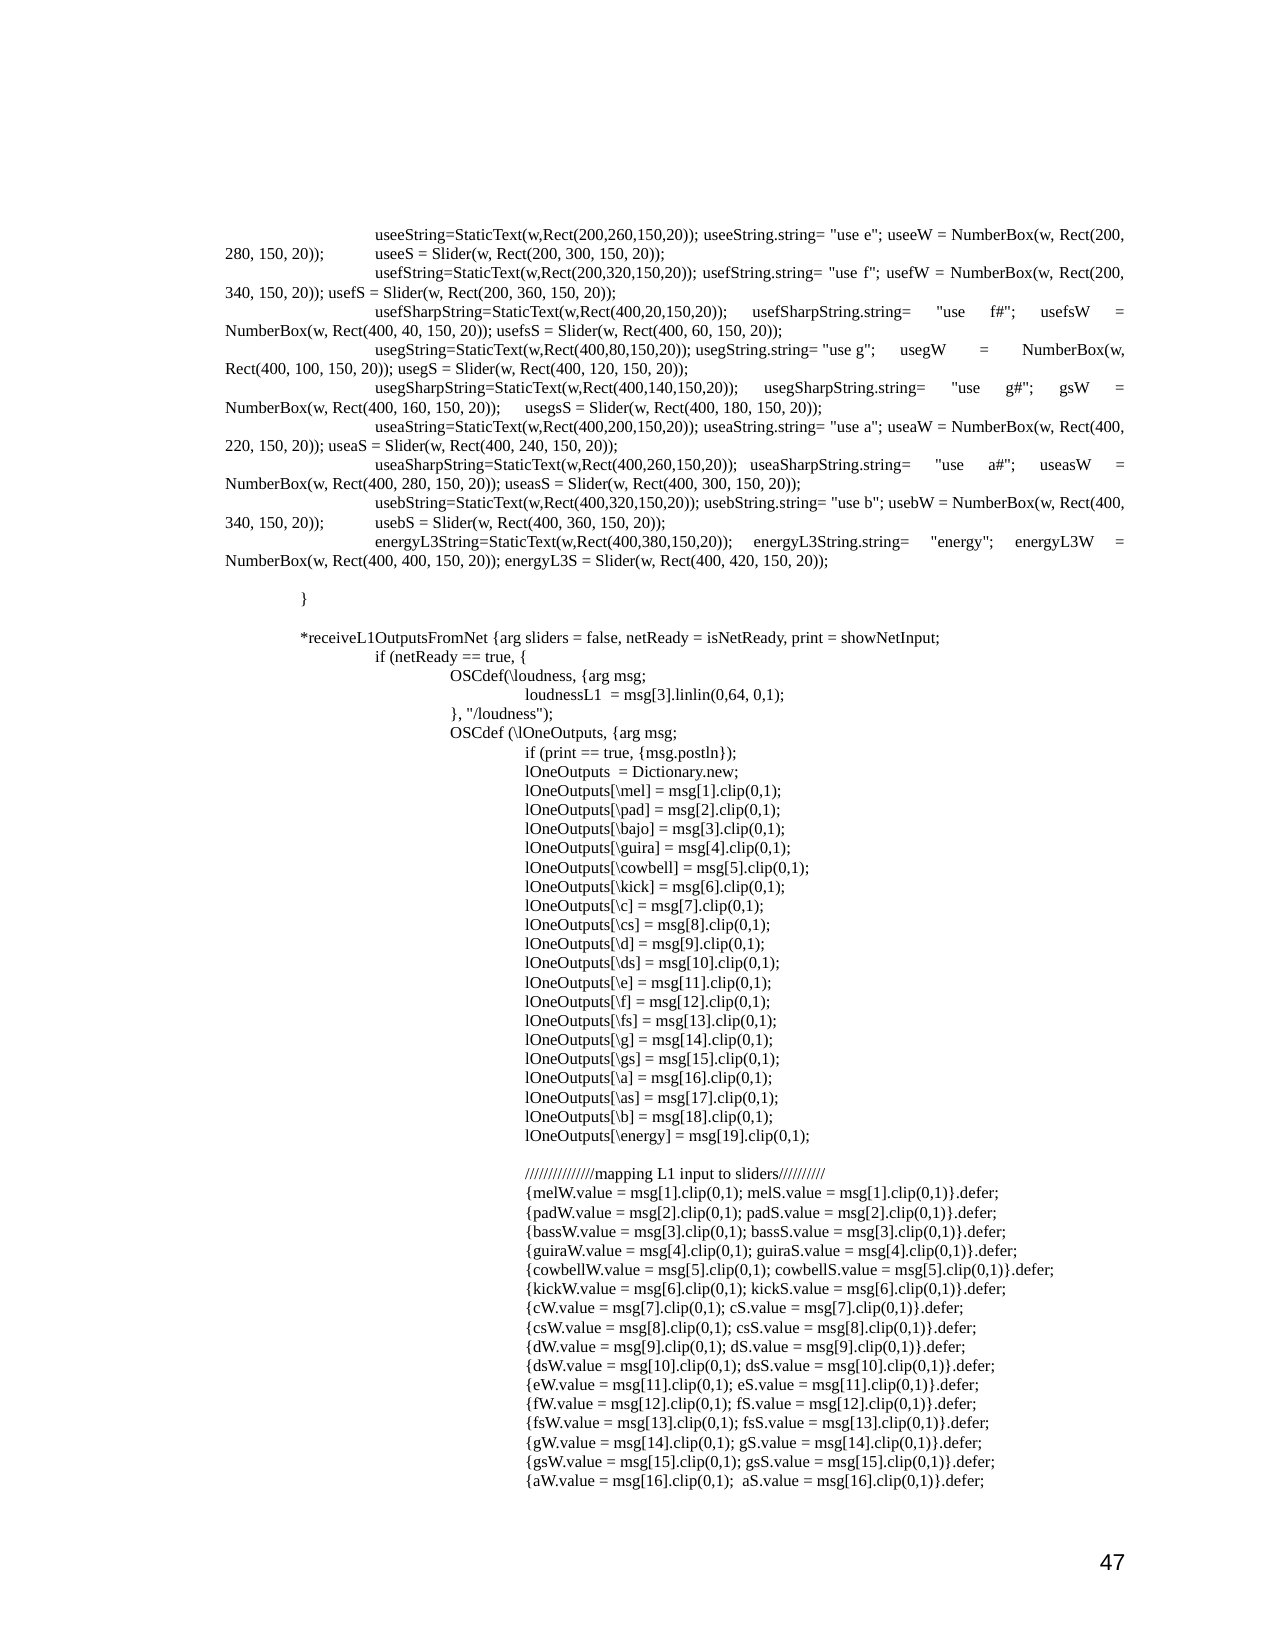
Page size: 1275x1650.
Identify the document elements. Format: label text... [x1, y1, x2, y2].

text {cowbellW.value = msg[5].clip(0,1); cowbellS.value = msg[5].clip(0,1)}.defer; [225, 1260, 1125, 1279]
text {aW.value = msg[16].clip(0,1); aS.value = msg[16].clip(0,1)}.defer; [225, 1471, 1125, 1490]
text {gsW.value = msg[15].clip(0,1); gsS.value = msg[15].clip(0,1)}.defer; [225, 1452, 1125, 1471]
text lOneOutputs[\b] = msg[18].clip(0,1); [225, 1107, 1125, 1126]
text lOneOutputs[\mel] = msg[1].clip(0,1); [225, 781, 1125, 800]
text lOneOutputs[\f] = msg[12].clip(0,1); [225, 992, 1125, 1011]
text lOneOutputs[\pad] = msg[2].clip(0,1); [225, 800, 1125, 819]
text lOneOutputs[\d] = msg[9].clip(0,1); [225, 934, 1125, 953]
text useaString=StaticText(w,Rect(400,200,150,20)); useaString.string= "use a"; useaW = NumberBox(w, Rect(400, 220, 150, 20)); useaS = Slider(w, Rect(400, 240, 150, 20)); [225, 417, 1125, 455]
text }, "/loudness"); [225, 704, 1125, 723]
text {dW.value = msg[9].clip(0,1); dS.value = msg[9].clip(0,1)}.defer; [225, 1337, 1125, 1356]
text OSCdef (\lOneOutputs, {arg msg; [225, 723, 1125, 742]
text OSCdef(\loudness, {arg msg; [225, 666, 1125, 685]
text {eW.value = msg[11].clip(0,1); eS.value = msg[11].clip(0,1)}.defer; [225, 1375, 1125, 1394]
text lOneOutputs[\kick] = msg[6].clip(0,1); [225, 877, 1125, 896]
text {csW.value = msg[8].clip(0,1); csS.value = msg[8].clip(0,1)}.defer; [225, 1317, 1125, 1337]
text lOneOutputs[\as] = msg[17].clip(0,1); [225, 1087, 1125, 1107]
text {bassW.value = msg[3].clip(0,1); bassS.value = msg[3].clip(0,1)}.defer; [225, 1222, 1125, 1241]
text {fW.value = msg[12].clip(0,1); fS.value = msg[12].clip(0,1)}.defer; [225, 1394, 1125, 1413]
text lOneOutputs[\gs] = msg[15].clip(0,1); [225, 1049, 1125, 1068]
text usefString=StaticText(w,Rect(200,320,150,20)); usefString.string= "use f"; usefW = NumberBox(w, Rect(200, 340, 150, 20)); usefS = Slider(w, Rect(200, 360, 150, 20)); [225, 263, 1125, 302]
text useaSharpString=StaticText(w,Rect(400,260,150,20)); useaSharpString.string= "use a#"; useasW = NumberBox(w, Rect(400, 280, 150, 20)); useasS = Slider(w, Rect(400, 300, 150, 20)); [225, 455, 1125, 493]
text lOneOutputs[\a] = msg[16].clip(0,1); [225, 1068, 1125, 1087]
text usefSharpString=StaticText(w,Rect(400,20,150,20)); usefSharpString.string= "use f#"; usefsW = NumberBox(w, Rect(400, 40, 150, 20)); usefsS = Slider(w, Rect(400, 60, 150, 20)); [225, 302, 1125, 340]
text usegString=StaticText(w,Rect(400,80,150,20)); usegString.string= "use g"; usegW = NumberBox(w, Rect(400, 100, 150, 20)); usegS = Slider(w, Rect(400, 120, 150, 20)); [225, 340, 1125, 378]
text {melW.value = msg[1].clip(0,1); melS.value = msg[1].clip(0,1)}.defer; [225, 1183, 1125, 1202]
text useeString=StaticText(w,Rect(200,260,150,20)); useeString.string= "use e"; useeW = NumberBox(w, Rect(200, 280, 150, 20)); useeS = Slider(w, Rect(200, 300, 150, 20)); [225, 225, 1125, 263]
text loudnessL1 = msg[3].linlin(0,64, 0,1); [225, 685, 1125, 704]
text lOneOutputs[\cs] = msg[8].clip(0,1); [225, 915, 1125, 934]
text lOneOutputs[\energy] = msg[19].clip(0,1); [225, 1126, 1125, 1145]
text {guiraW.value = msg[4].clip(0,1); guiraS.value = msg[4].clip(0,1)}.defer; [225, 1241, 1125, 1260]
text {dsW.value = msg[10].clip(0,1); dsS.value = msg[10].clip(0,1)}.defer; [225, 1356, 1125, 1375]
text lOneOutputs[\g] = msg[14].clip(0,1); [225, 1030, 1125, 1049]
text lOneOutputs[\guira] = msg[4].clip(0,1); [225, 838, 1125, 857]
text {fsW.value = msg[13].clip(0,1); fsS.value = msg[13].clip(0,1)}.defer; [225, 1413, 1125, 1432]
text if (print == true, {msg.postln}); [225, 742, 1125, 762]
text {kickW.value = msg[6].clip(0,1); kickS.value = msg[6].clip(0,1)}.defer; [225, 1279, 1125, 1298]
text lOneOutputs[\ds] = msg[10].clip(0,1); [225, 953, 1125, 972]
text *receiveL1OutputsFromNet {arg sliders = false, netReady = isNetReady, print = showNetInput; [225, 627, 1125, 647]
text lOneOutputs[\bajo] = msg[3].clip(0,1); [225, 819, 1125, 838]
text {padW.value = msg[2].clip(0,1); padS.value = msg[2].clip(0,1)}.defer; [225, 1202, 1125, 1222]
text lOneOutputs[\e] = msg[11].clip(0,1); [225, 972, 1125, 992]
text energyL3String=StaticText(w,Rect(400,380,150,20)); energyL3String.string= "energy"; energyL3W = NumberBox(w, Rect(400, 400, 150, 20)); energyL3S = Slider(w, Rect(400, 420, 150, 20)); [225, 532, 1125, 570]
text usegSharpString=StaticText(w,Rect(400,140,150,20)); usegSharpString.string= "use g#"; gsW = NumberBox(w, Rect(400, 160, 150, 20)); usegsS = Slider(w, Rect(400, 180, 150, 20)); [225, 378, 1125, 417]
text } [225, 589, 1125, 608]
text usebString=StaticText(w,Rect(400,320,150,20)); usebString.string= "use b"; usebW = NumberBox(w, Rect(400, 340, 150, 20)); usebS = Slider(w, Rect(400, 360, 150, 20)); [225, 493, 1125, 532]
text if (netReady == true, { [225, 647, 1125, 666]
text lOneOutputs[\cowbell] = msg[5].clip(0,1); [225, 857, 1125, 877]
text lOneOutputs[\c] = msg[7].clip(0,1); [225, 896, 1125, 915]
text lOneOutputs[\fs] = msg[13].clip(0,1); [225, 1011, 1125, 1030]
text lOneOutputs = Dictionary.new; [225, 762, 1125, 781]
text {gW.value = msg[14].clip(0,1); gS.value = msg[14].clip(0,1)}.defer; [225, 1432, 1125, 1452]
text ///////////////mapping L1 input to sliders////////// [225, 1164, 1125, 1183]
text {cW.value = msg[7].clip(0,1); cS.value = msg[7].clip(0,1)}.defer; [225, 1298, 1125, 1317]
